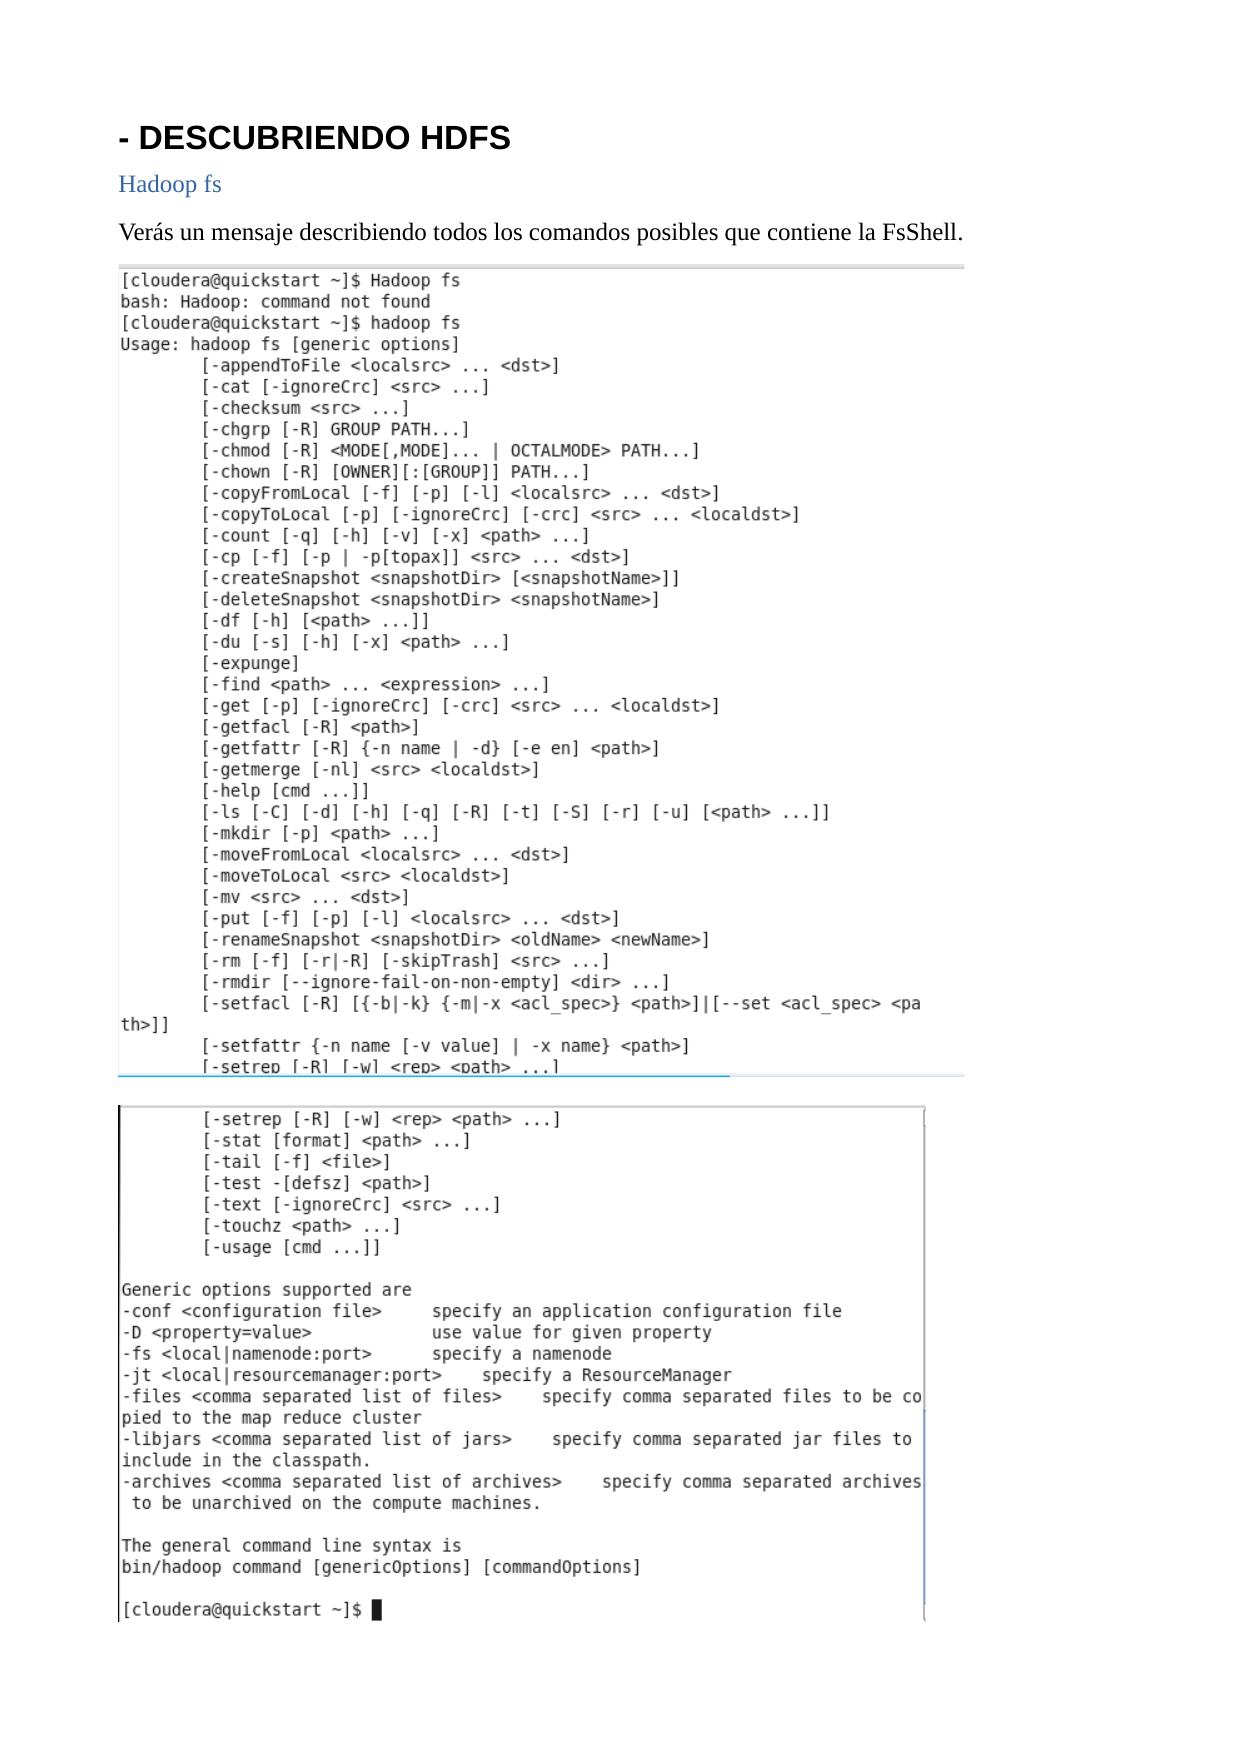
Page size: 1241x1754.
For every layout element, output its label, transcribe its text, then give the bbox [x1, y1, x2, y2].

text Verás un mensaje describiendo todos los comandos posibles que contiene la FsShell. [118, 217, 1122, 246]
text Hadoop fs [118, 169, 1122, 198]
subtitle - DESCUBRIENDO HDFS [118, 118, 1122, 157]
